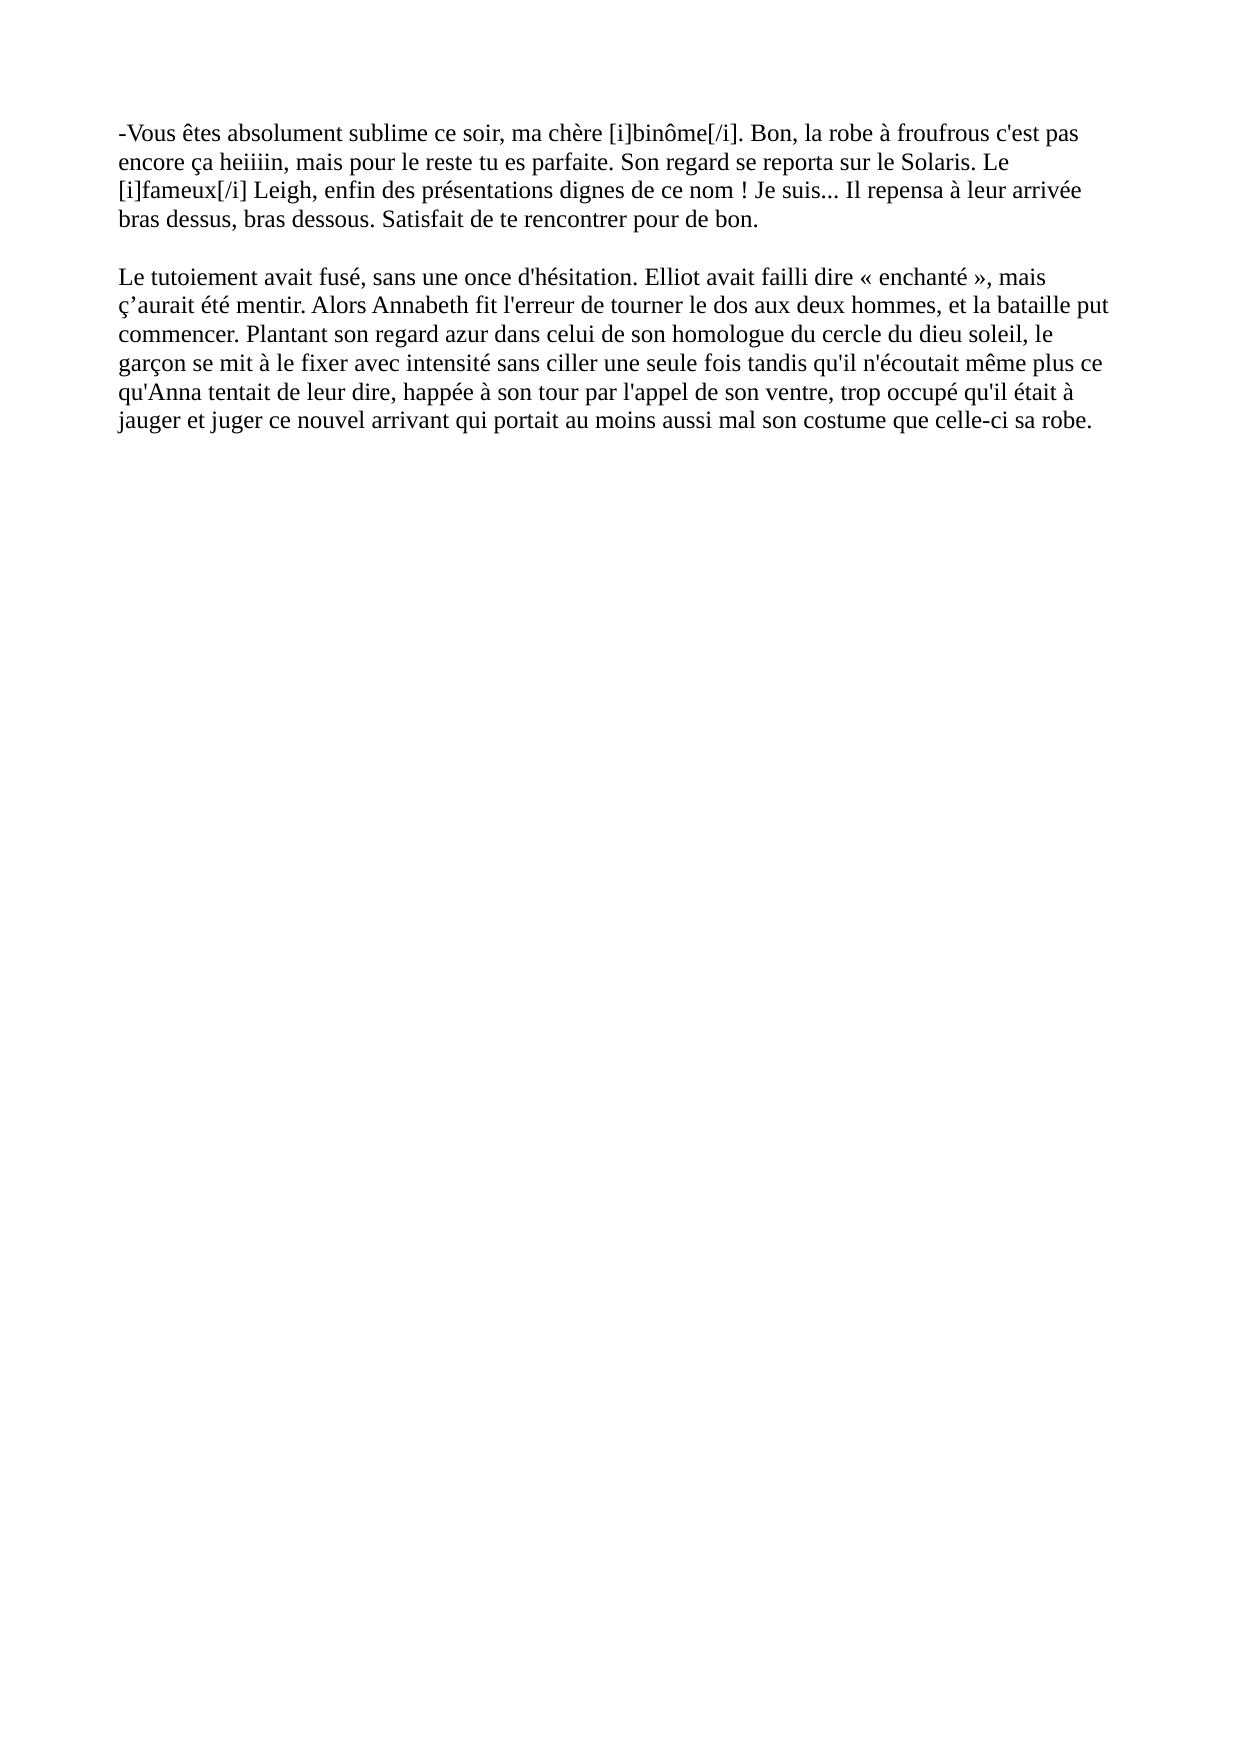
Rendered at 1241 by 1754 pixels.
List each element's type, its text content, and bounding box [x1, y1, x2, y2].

text Le tutoiement avait fusé, sans une once d'hésitation. Elliot avait failli dire « enchanté », mais ç’aurait été mentir. Alors Annabeth fit l'erreur de tourner le dos aux deux hommes, et la bataille put commencer. Plantant son regard azur dans celui de son homologue du cercle du dieu soleil, le garçon se mit à le fixer avec intensité sans ciller une seule fois tandis qu'il n'écoutait même plus ce qu'Anna tentait de leur dire, happée à son tour par l'appel de son ventre, trop occupé qu'il était à jauger et juger ce nouvel arrivant qui portait au moins aussi mal son costume que celle-ci sa robe. [118, 262, 1122, 434]
text -Vous êtes absolument sublime ce soir, ma chère [i]binôme[/i]. Bon, la robe à froufrous c'est pas encore ça heiiiin, mais pour le reste tu es parfaite. Son regard se reporta sur le Solaris. Le [i]fameux[/i] Leigh, enfin des présentations dignes de ce nom ! Je suis... Il repensa à leur arrivée bras dessus, bras dessous. Satisfait de te rencontrer pour de bon. [118, 118, 1122, 233]
